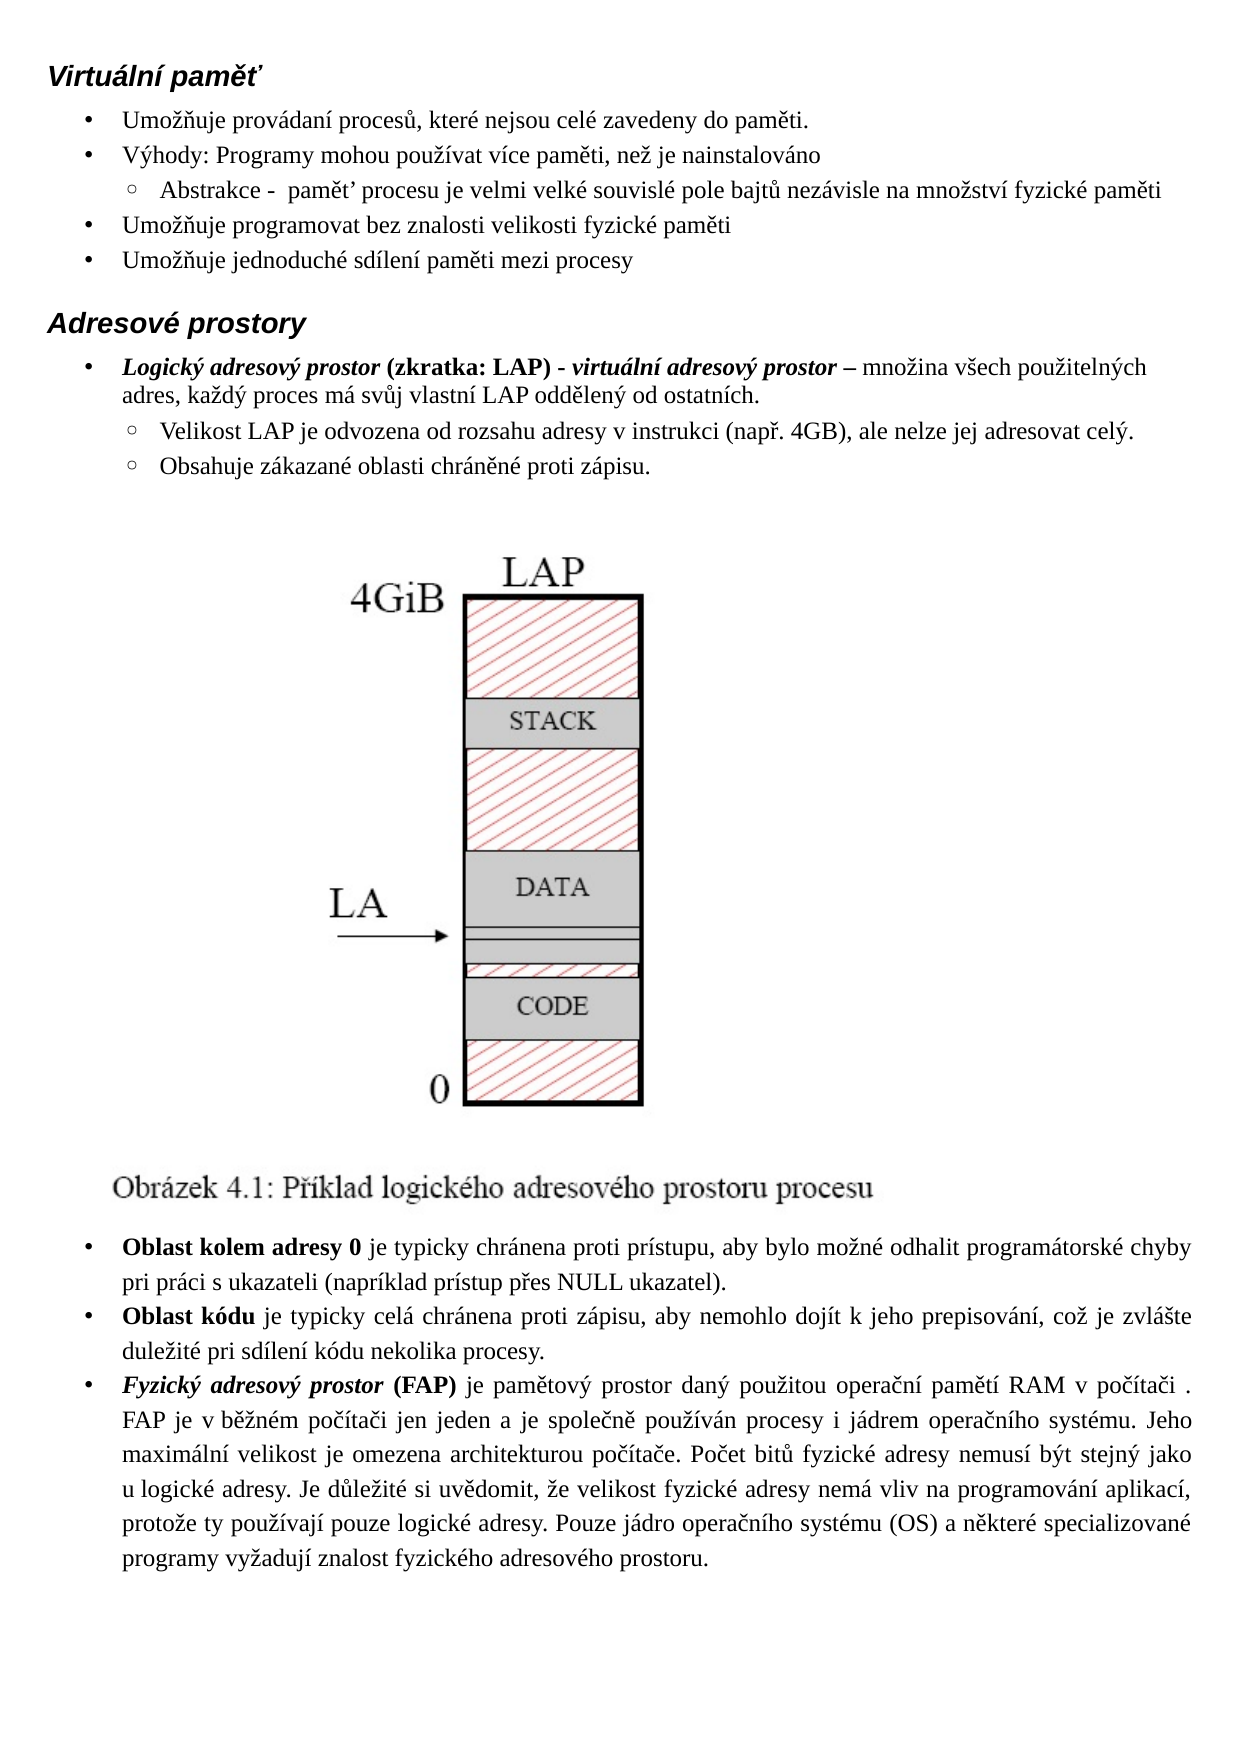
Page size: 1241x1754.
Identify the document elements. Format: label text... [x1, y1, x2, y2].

list Umožňuje provádaní procesů, které nejsou celé zavedeny do paměti. [84, 105, 1193, 133]
list Logický adresový prostor (zkratka: LAP) - virtuální adresový prostor – množina všech použitelných adres, každý proces má svůj vlastní LAP oddělený od ostatních. [84, 352, 1193, 409]
list Výhody: Programy mohou používat více paměti, než je nainstalováno [84, 140, 1193, 169]
list Obsahuje zákazané oblasti chráněné proti zápisu. [122, 451, 1193, 480]
subtitle Adresové prostory [47, 306, 1193, 339]
list Velikost LAP je odvozena od rozsahu adresy v instrukci (např. 4GB), ale nelze jej adresovat celý. [122, 416, 1193, 444]
list Umožňuje jednoduché sdílení paměti mezi procesy [84, 246, 1193, 274]
list Abstrakce - pamět’ procesu je velmi velké souvislé pole bajtů nezávisle na množství fyzické paměti [122, 175, 1193, 204]
subtitle Virtuální paměť [47, 59, 1193, 92]
picture [63, 495, 967, 1218]
list Oblast kolem adresy 0 je typicky chránena proti prístupu, aby bylo možné odhalit programátorské chyby pri práci s ukazateli (napríklad prístup přes NULL ukazatel). [84, 1232, 1193, 1296]
list Fyzický adresový prostor (FAP) je pamětový prostor daný použitou operační pamětí RAM v počítači . FAP je v běžném počítači jen jeden a je společně používán procesy i jádrem operačního systému. Jeho maximální velikost je omezena architekturou počítače. Počet bitů fyzické adresy nemusí být stejný jako u logické adresy. Je důležité si uvědomit, že velikost fyzické adresy nemá vliv na programování aplikací, protože ty používají pouze logické adresy. Pouze jádro operačního systému (OS) a některé specializované programy vyžadují znalost fyzického adresového prostoru. [84, 1370, 1193, 1572]
list Oblast kódu je typicky celá chránena proti zápisu, aby nemohlo dojít k jeho prepisování, což je zvlášte duležité pri sdílení kódu nekolika procesy. [84, 1301, 1193, 1365]
list Umožňuje programovat bez znalosti velikosti fyzické paměti [84, 210, 1193, 239]
